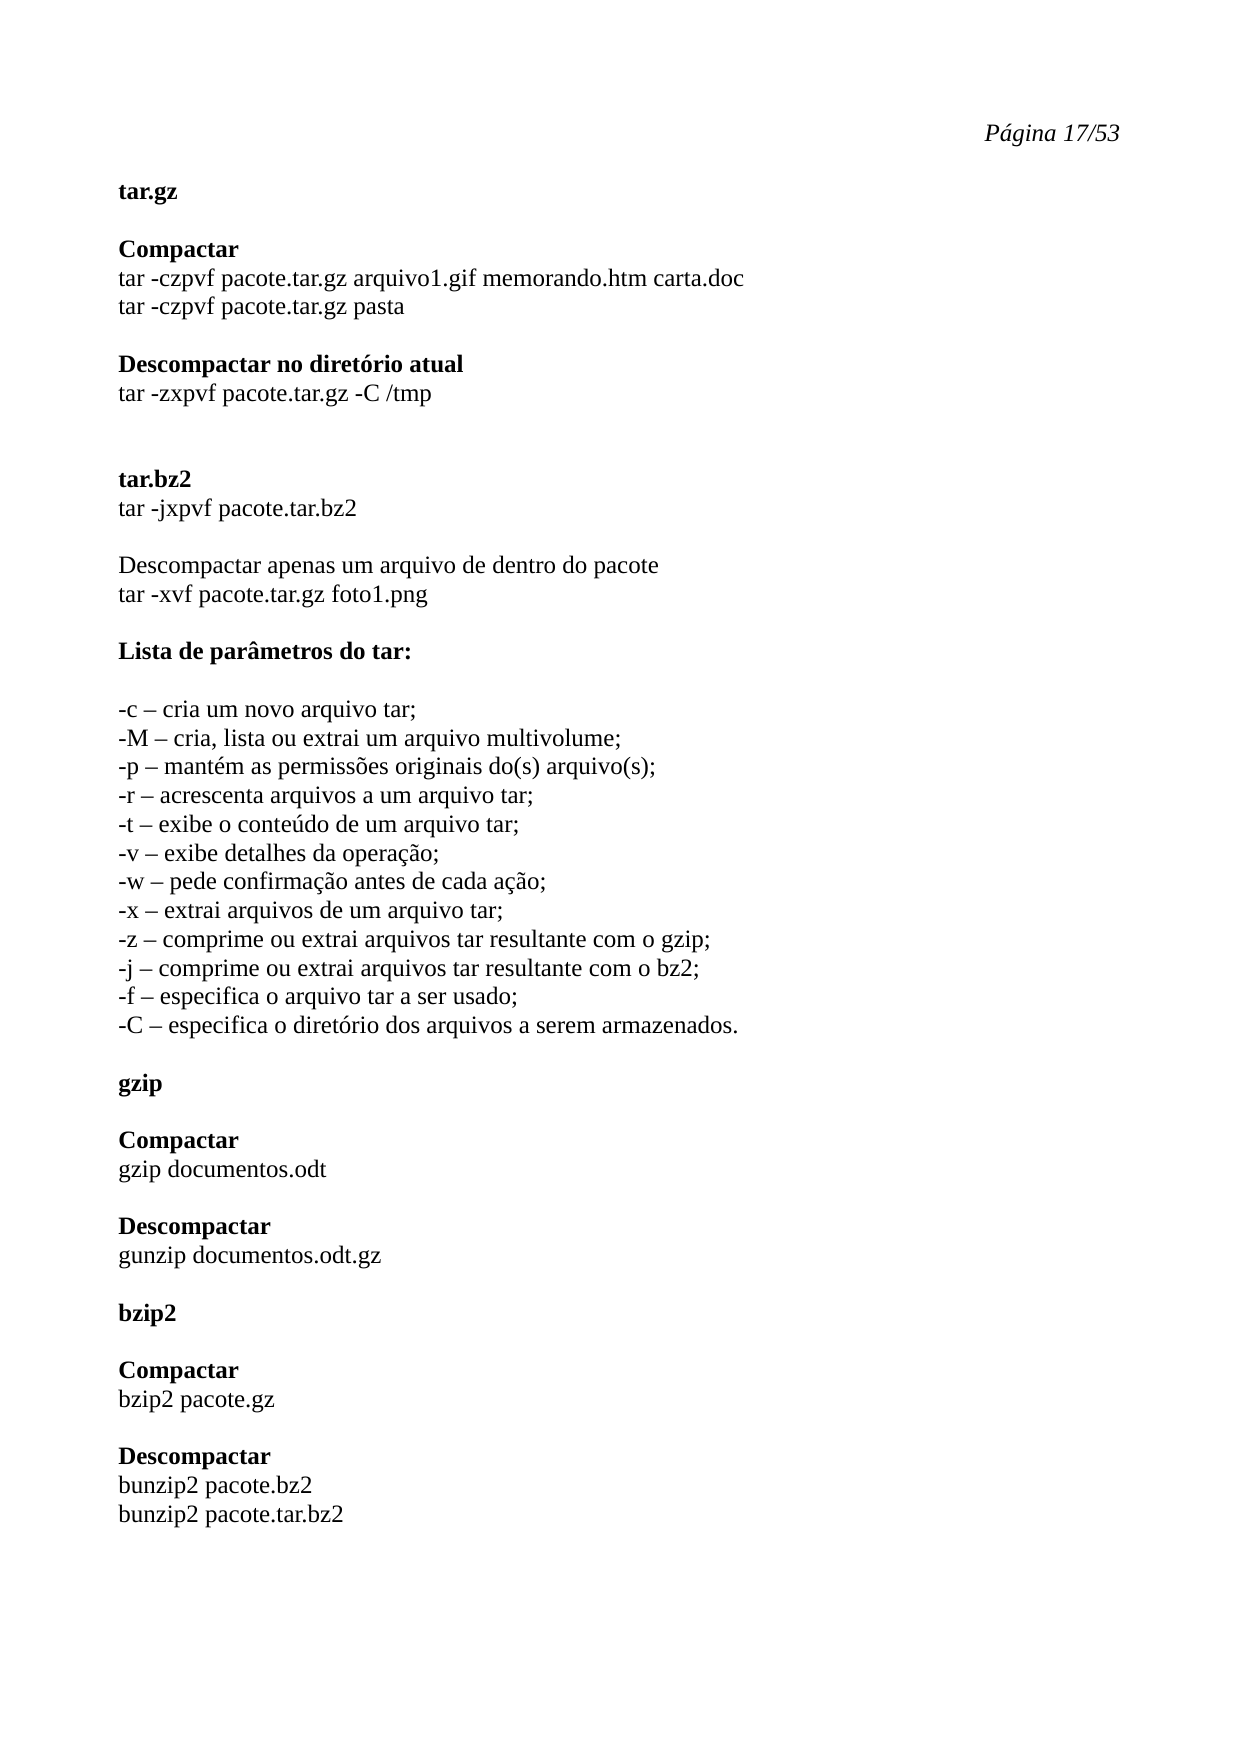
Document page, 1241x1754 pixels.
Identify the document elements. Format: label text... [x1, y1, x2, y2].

text -r – acrescenta arquivos a um arquivo tar; [118, 780, 1122, 809]
text -j – comprime ou extrai arquivos tar resultante com o bz2; [118, 953, 1122, 981]
text Compactar [118, 1125, 1122, 1154]
text tar -zxpvf pacote.tar.gz -C /tmp [118, 378, 1122, 406]
text Descompactar [118, 1211, 1122, 1240]
text Descompactar apenas um arquivo de dentro do pacote [118, 550, 1122, 579]
text tar.gz [118, 176, 1122, 205]
text -f – especifica o arquivo tar a ser usado; [118, 981, 1122, 1010]
text -z – comprime ou extrai arquivos tar resultante com o gzip; [118, 924, 1122, 953]
text gzip [118, 1068, 1122, 1096]
text -v – exibe detalhes da operação; [118, 838, 1122, 866]
text Descompactar no diretório atual [118, 349, 1122, 378]
text -p – mantém as permissões originais do(s) arquivo(s); [118, 751, 1122, 780]
text tar.bz2 [118, 464, 1122, 493]
text Compactar [118, 1355, 1122, 1384]
text tar -xvf pacote.tar.gz foto1.png [118, 579, 1122, 608]
text bzip2 [118, 1298, 1122, 1326]
text tar -jxpvf pacote.tar.bz2 [118, 493, 1122, 521]
text tar -czpvf pacote.tar.gz arquivo1.gif memorando.htm carta.doc [118, 263, 1122, 291]
text Descompactar [118, 1441, 1122, 1470]
text -C – especifica o diretório dos arquivos a serem armazenados. [118, 1010, 1122, 1039]
text -c – cria um novo arquivo tar; [118, 694, 1122, 723]
text gzip documentos.odt [118, 1154, 1122, 1183]
text -x – extrai arquivos de um arquivo tar; [118, 895, 1122, 924]
text gunzip documentos.odt.gz [118, 1240, 1122, 1269]
text tar -czpvf pacote.tar.gz pasta [118, 291, 1122, 320]
text -t – exibe o conteúdo de um arquivo tar; [118, 809, 1122, 838]
text Compactar [118, 234, 1122, 263]
text -M – cria, lista ou extrai um arquivo multivolume; [118, 723, 1122, 751]
text Lista de parâmetros do tar: [118, 636, 1122, 665]
text bunzip2 pacote.tar.bz2 [118, 1499, 1122, 1528]
text bzip2 pacote.gz [118, 1384, 1122, 1413]
text -w – pede confirmação antes de cada ação; [118, 866, 1122, 895]
text bunzip2 pacote.bz2 [118, 1470, 1122, 1499]
